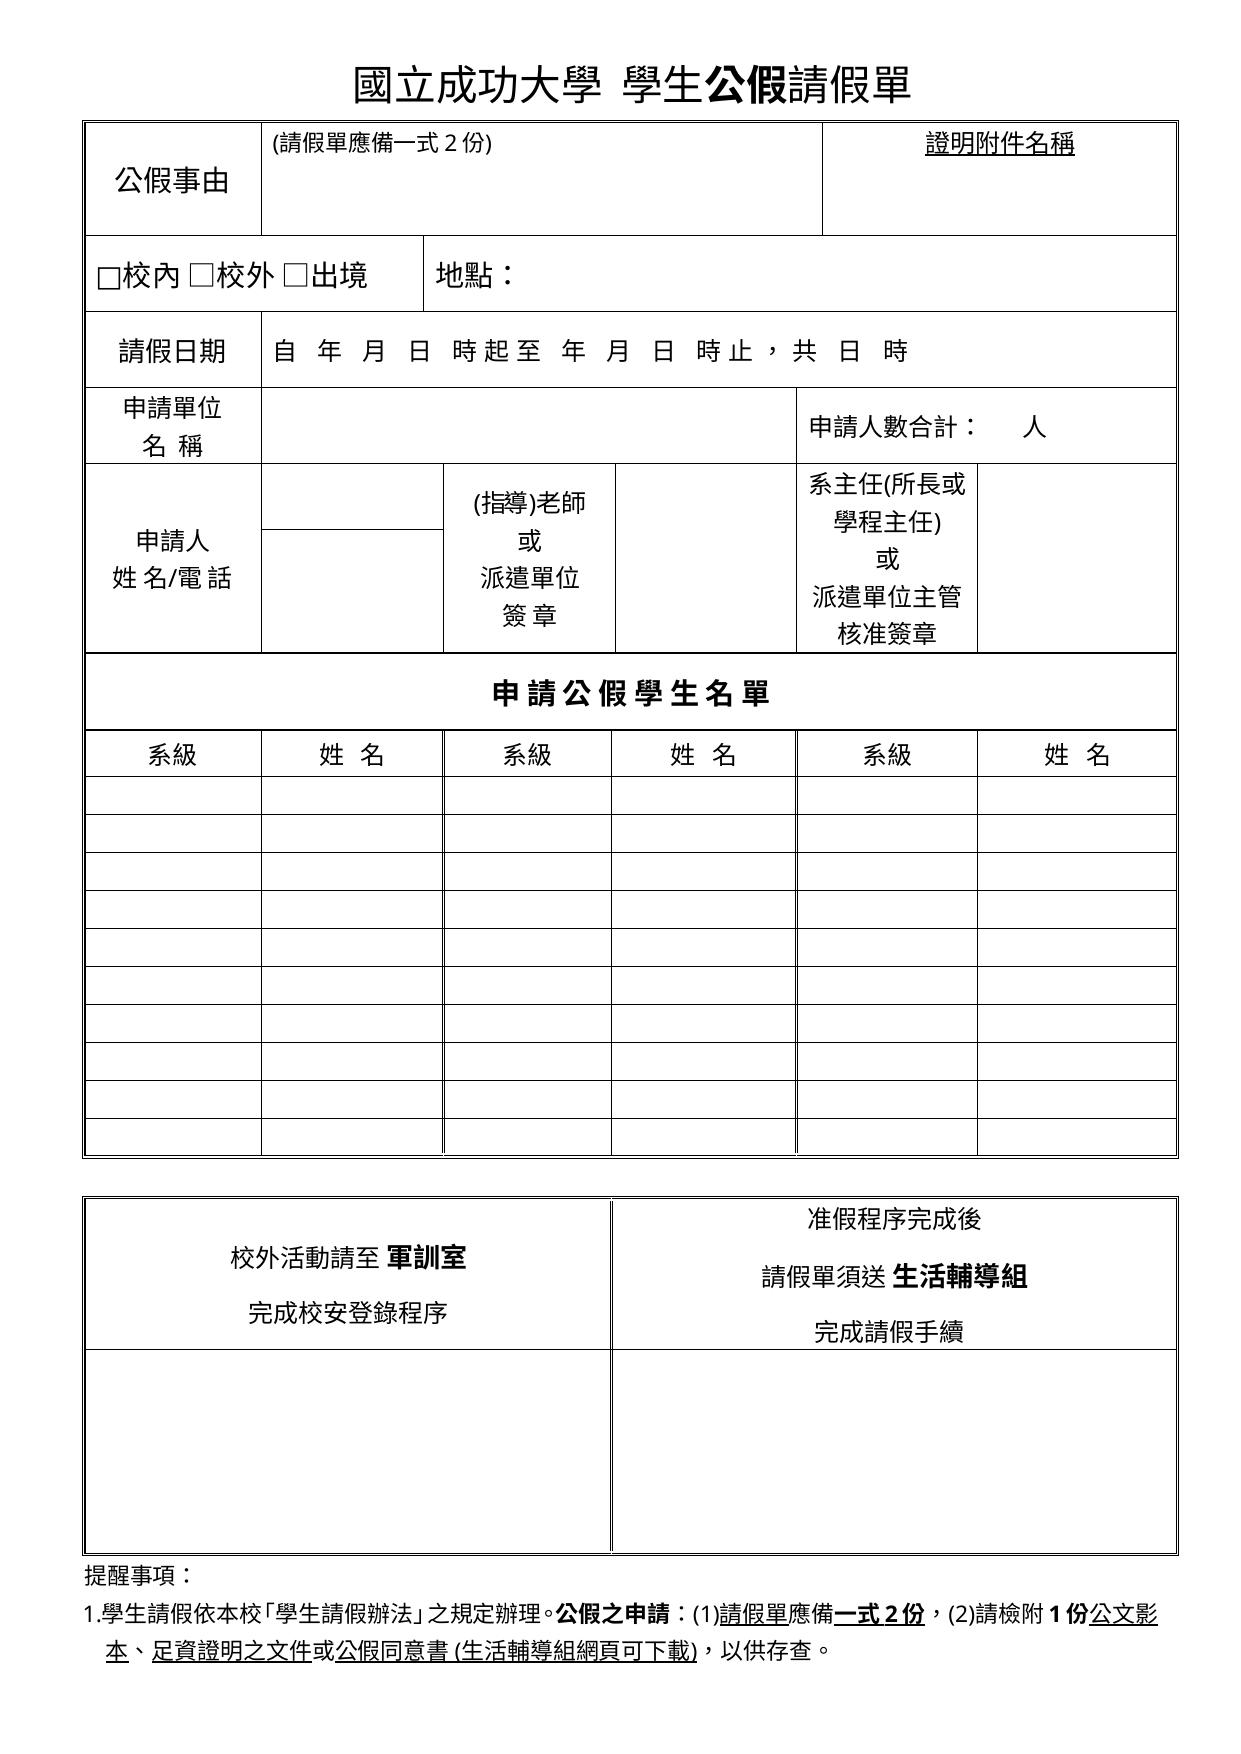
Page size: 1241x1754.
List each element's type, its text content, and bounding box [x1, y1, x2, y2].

table_cell □校內 □校外 □出境 [86, 236, 423, 311]
table_cell 申 請 公 假 學 生 名 單 [86, 654, 1176, 729]
table_cell [798, 777, 977, 814]
table_cell [86, 1119, 261, 1155]
table_cell [445, 777, 611, 814]
table_cell 申請人 姓 名/電 話 [86, 464, 261, 652]
table_cell [978, 1005, 1176, 1042]
table_cell [612, 929, 795, 966]
table_cell [262, 464, 443, 528]
table_cell [262, 967, 442, 1004]
table_cell [445, 1043, 611, 1079]
table_cell [262, 1043, 442, 1079]
table_cell [262, 1081, 442, 1117]
table_cell [86, 1350, 612, 1553]
table_cell [262, 1119, 444, 1155]
table_cell [978, 1043, 1176, 1079]
table_cell [86, 1005, 261, 1042]
table_header 公假事由 [86, 123, 261, 235]
table_cell [262, 777, 442, 814]
table_cell 地點： [424, 236, 1176, 311]
table_cell [445, 853, 611, 890]
table_cell 自 年 月 日 時起至 年 月 日 時止，共 日 時 [262, 312, 1176, 387]
table_cell [612, 1043, 795, 1079]
table_cell [86, 815, 261, 852]
table_cell 申請單位 名 稱 [86, 388, 261, 463]
table_cell [798, 815, 977, 852]
table_cell [978, 929, 1176, 966]
table_cell [978, 853, 1176, 890]
table_cell [612, 853, 795, 890]
table_cell [444, 1119, 611, 1155]
text 提醒事項： [84, 1556, 1158, 1593]
table_cell [445, 891, 611, 928]
table_cell [445, 929, 611, 966]
table_cell (指導)老師 或 派遣單位 簽 章 [444, 464, 615, 652]
table_cell 系級 [445, 731, 611, 776]
table_cell [445, 1005, 611, 1042]
table_header 准假程序完成後 請假單須送 生活輔導組 完成請假手續 [612, 1199, 1176, 1349]
table_cell [798, 1081, 977, 1117]
table_cell [612, 1081, 795, 1117]
table_cell [798, 891, 977, 928]
text 1.學生請假依本校「學生請假辦法」之規定辦理。公假之申請：(1)請假單應備一式2份，(2)請檢附1份公文影本、足資證明之文件或公假同意書 (生活輔導組網頁可下載)，以供存查。 [82, 1593, 1158, 1668]
table_cell [262, 1005, 442, 1042]
table_cell [978, 464, 1176, 652]
table_cell [978, 967, 1176, 1004]
table_cell [86, 929, 261, 966]
table_cell [798, 1005, 977, 1042]
table_cell [978, 777, 1176, 814]
table_cell [612, 1350, 1176, 1553]
table_cell [262, 891, 442, 928]
table_cell [978, 1119, 1176, 1155]
table_cell [978, 1081, 1176, 1117]
text 國立成功大學 學生公假請假單 [84, 44, 1181, 119]
table_cell [445, 1081, 611, 1117]
table_cell [86, 777, 261, 814]
table_header (請假單應備一式2份) [262, 123, 822, 235]
table_cell 系級 [86, 731, 261, 776]
table_cell [612, 1119, 797, 1155]
table_cell [616, 464, 796, 652]
table_header 證明附件名稱 [823, 123, 1176, 235]
table_cell 請假日期 [86, 312, 261, 387]
table_cell [797, 1119, 977, 1155]
table_cell 系級 [798, 731, 977, 776]
table_cell 姓 名 [978, 731, 1176, 776]
table_cell [262, 929, 442, 966]
table_cell [445, 967, 611, 1004]
table_cell [86, 853, 261, 890]
table_cell 姓 名 [262, 731, 442, 776]
table_header 校外活動請至 軍訓室 完成校安登錄程序 [84, 1197, 612, 1349]
table_cell [86, 1081, 261, 1117]
table_cell [798, 929, 977, 966]
table_cell [262, 815, 442, 852]
table_cell 申請人數合計： 人 [797, 388, 1176, 463]
table_cell [445, 815, 611, 852]
table_cell [612, 815, 795, 852]
table_cell [798, 967, 977, 1004]
table_cell [978, 815, 1176, 852]
table_cell [86, 891, 261, 928]
table_cell [86, 967, 261, 1004]
table_cell 姓 名 [612, 731, 795, 776]
table_cell [86, 1043, 261, 1079]
table_cell [262, 853, 442, 890]
table_cell [978, 891, 1176, 928]
table_cell [798, 853, 977, 890]
table_cell [798, 1043, 977, 1079]
table_cell [612, 1005, 795, 1042]
table_cell [612, 777, 795, 814]
table_cell [262, 388, 796, 463]
table_cell [612, 967, 795, 1004]
table_cell [612, 891, 795, 928]
table_cell 系主任(所長或學程主任) 或 派遣單位主管 核准簽章 [797, 464, 977, 652]
table_cell [262, 530, 443, 652]
